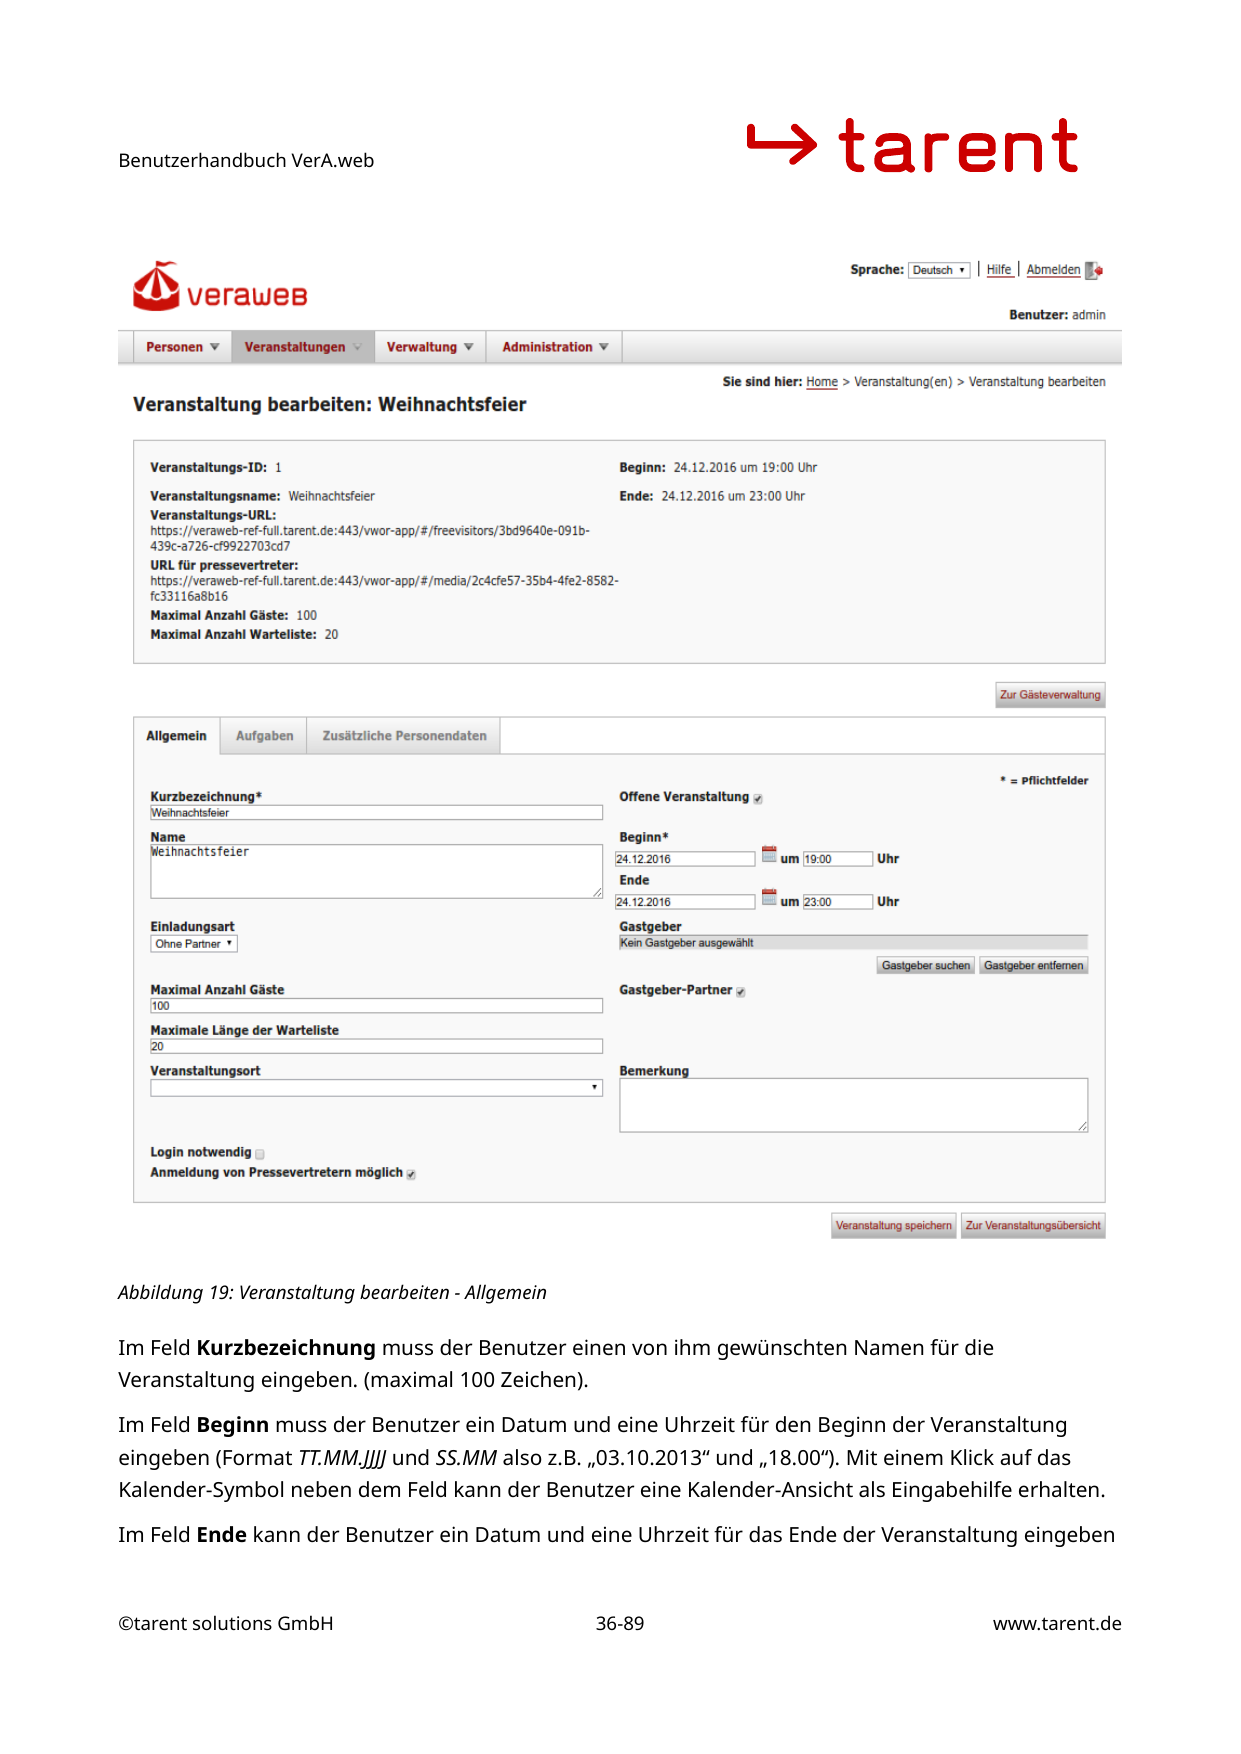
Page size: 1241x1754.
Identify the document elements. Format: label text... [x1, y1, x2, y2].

picture [118, 255, 1122, 1252]
text Im Feld Beginn muss der Benutzer ein Datum und eine Uhrzeit für den Beginn der Veranstaltung eingeben (Format TT.MM.JJJJ und SS.MM also z.B. „03.10.2013“ und „18.00“). Mit einem Klick auf das Kalender-Symbol neben dem Feld kann der Benutzer eine Kalender-Ansicht als Eingabehilfe erhalten. [118, 1410, 1122, 1504]
text Abbildung 19: Veranstaltung bearbeiten - Allgemein [118, 1252, 1122, 1305]
text [118, 232, 1122, 255]
text Im Feld Kurzbezeichnung muss der Benutzer einen von ihm gewünschten Namen für die Veranstaltung eingeben. (maximal 100 Zeichen). [118, 1305, 1122, 1394]
text Im Feld Ende kann der Benutzer ein Datum und eine Uhrzeit für das Ende der Veranstaltung eingeben [118, 1521, 1122, 1549]
